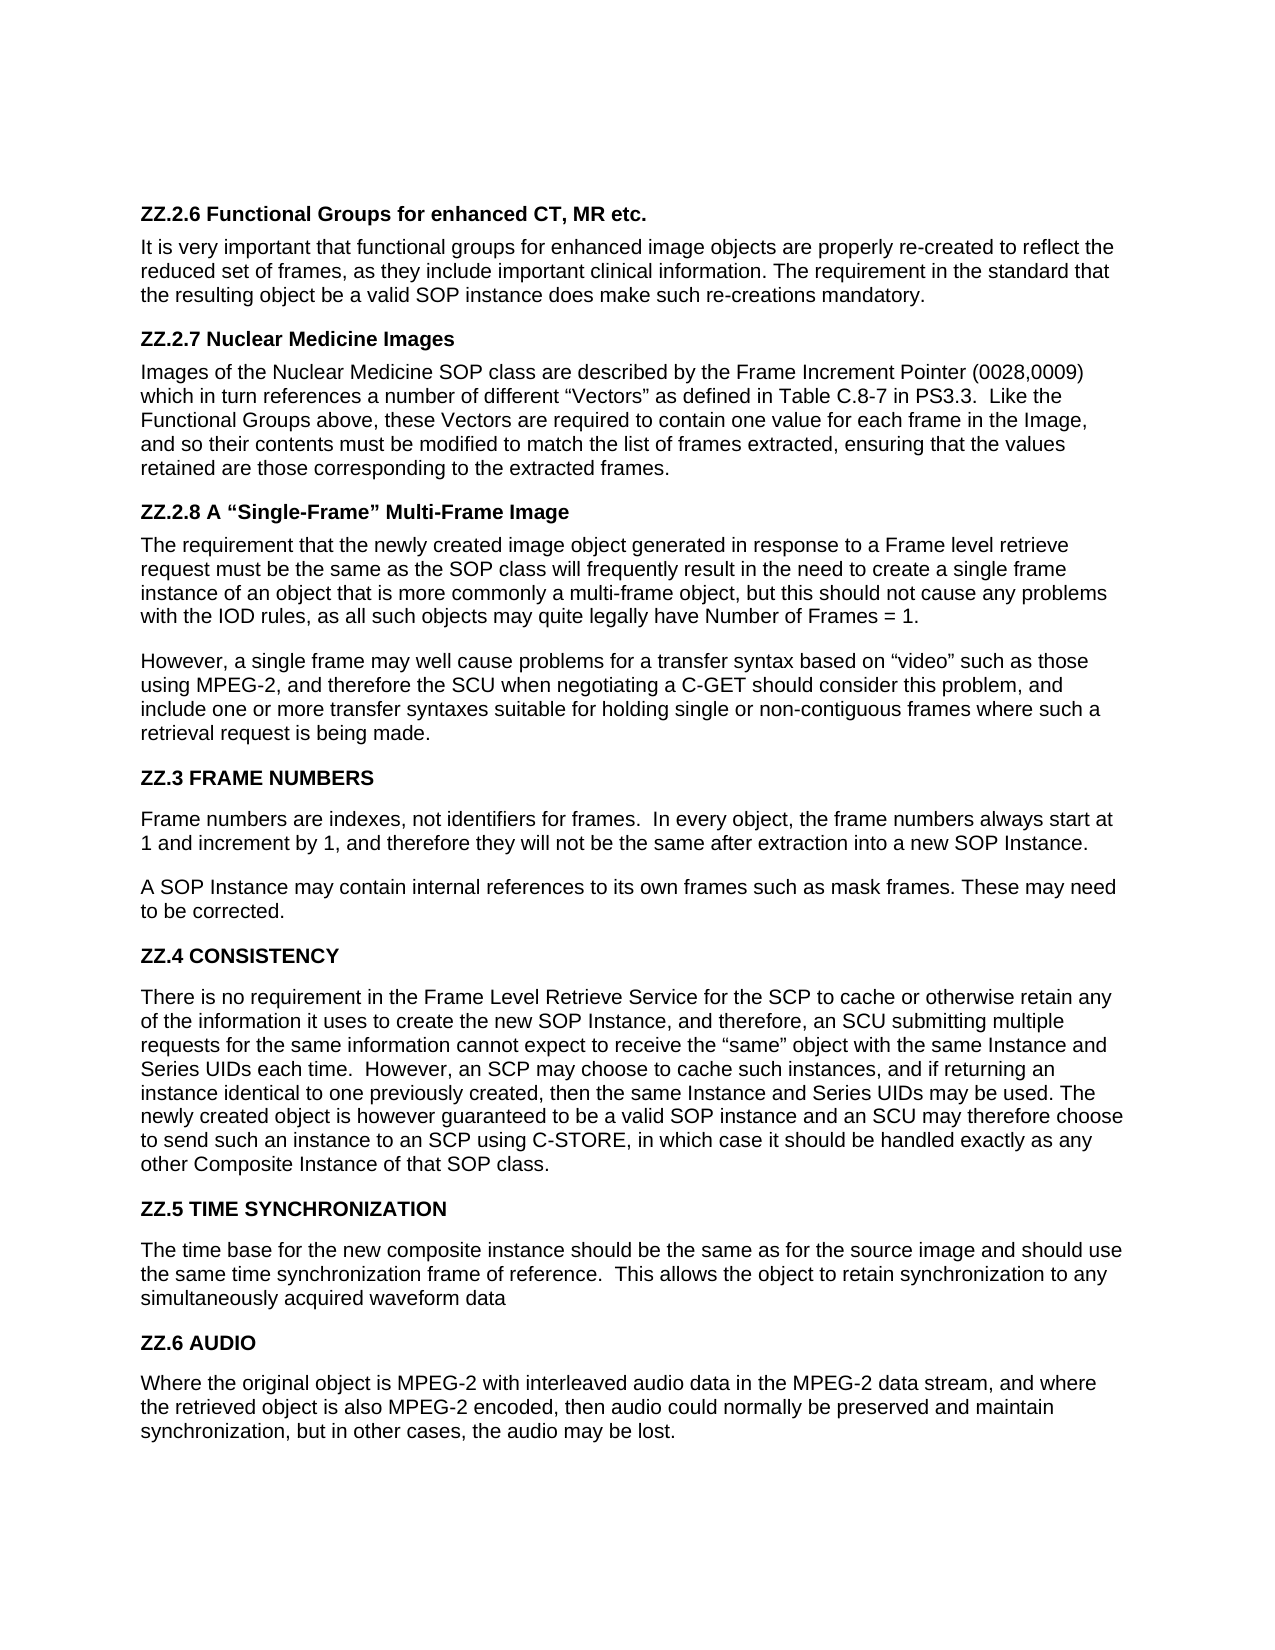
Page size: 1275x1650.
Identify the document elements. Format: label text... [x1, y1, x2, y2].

text The requirement that the newly created image object generated in response to a Frame level retrieve request must be the same as the SOP class will frequently result in the need to create a single frame instance of an object that is more commonly a multi-frame object, but this should not cause any problems with the IOD rules, as all such objects may quite legally have Number of Frames = 1. [140, 532, 1125, 628]
text Where the original object is MPEG-2 with interleaved audio data in the MPEG-2 data stream, and where the retrieved object is also MPEG-2 encoded, then audio could normally be preserved and maintain synchronization, but in other cases, the audio may be lost. [140, 1371, 1125, 1443]
text However, a single frame may well cause problems for a transfer syntax based on “video” such as those using MPEG-2, and therefore the SCU when negotiating a C-GET should consider this problem, and include one or more transfer syntaxes suitable for holding single or non-contiguous frames where such a retrieval request is being made. [140, 649, 1125, 745]
subtitle ZZ.2.7 Nuclear Medicine Images [140, 327, 1125, 351]
subtitle ZZ.5 Time Synchronization [140, 1197, 1125, 1221]
text The time base for the new composite instance should be the same as for the source image and should use the same time synchronization frame of reference. This allows the object to retain synchronization to any simultaneously acquired waveform data [140, 1238, 1125, 1309]
text A SOP Instance may contain internal references to its own frames such as mask frames. These may need to be corrected. [140, 875, 1125, 923]
subtitle ZZ.4 Consistency [140, 944, 1125, 968]
text It is very important that functional groups for enhanced image objects are properly re-created to reflect the reduced set of frames, as they include important clinical information. The requirement in the standard that the resulting object be a valid SOP instance does make such re-creations mandatory. [140, 234, 1125, 306]
subtitle ZZ.3 Frame Numbers [140, 766, 1125, 790]
subtitle ZZ.6 Audio [140, 1330, 1125, 1354]
subtitle ZZ.2.6 Functional Groups for enhanced CT, MR etc. [140, 202, 1125, 226]
subtitle ZZ.2.8 A “Single-Frame” Multi-Frame Image [140, 500, 1125, 524]
text Frame numbers are indexes, not identifiers for frames. In every object, the frame numbers always start at 1 and increment by 1, and therefore they will not be the same after extraction into a new SOP Instance. [140, 806, 1125, 854]
text Images of the Nuclear Medicine SOP class are described by the Frame Increment Pointer (0028,0009) which in turn references a number of different “Vectors” as defined in Table C.8-7 in PS3.3. Like the Functional Groups above, these Vectors are required to contain one value for each frame in the Image, and so their contents must be modified to match the list of frames extracted, ensuring that the values retained are those corresponding to the extracted frames. [140, 359, 1125, 479]
text There is no requirement in the Frame Level Retrieve Service for the SCP to cache or otherwise retain any of the information it uses to create the new SOP Instance, and therefore, an SCU submitting multiple requests for the same information cannot expect to receive the “same” object with the same Instance and Series UIDs each time. However, an SCP may choose to cache such instances, and if returning an instance identical to one previously created, then the same Instance and Series UIDs may be used. The newly created object is however guaranteed to be a valid SOP instance and an SCU may therefore choose to send such an instance to an SCP using C-STORE, in which case it should be handled exactly as any other Composite Instance of that SOP class. [140, 984, 1125, 1176]
